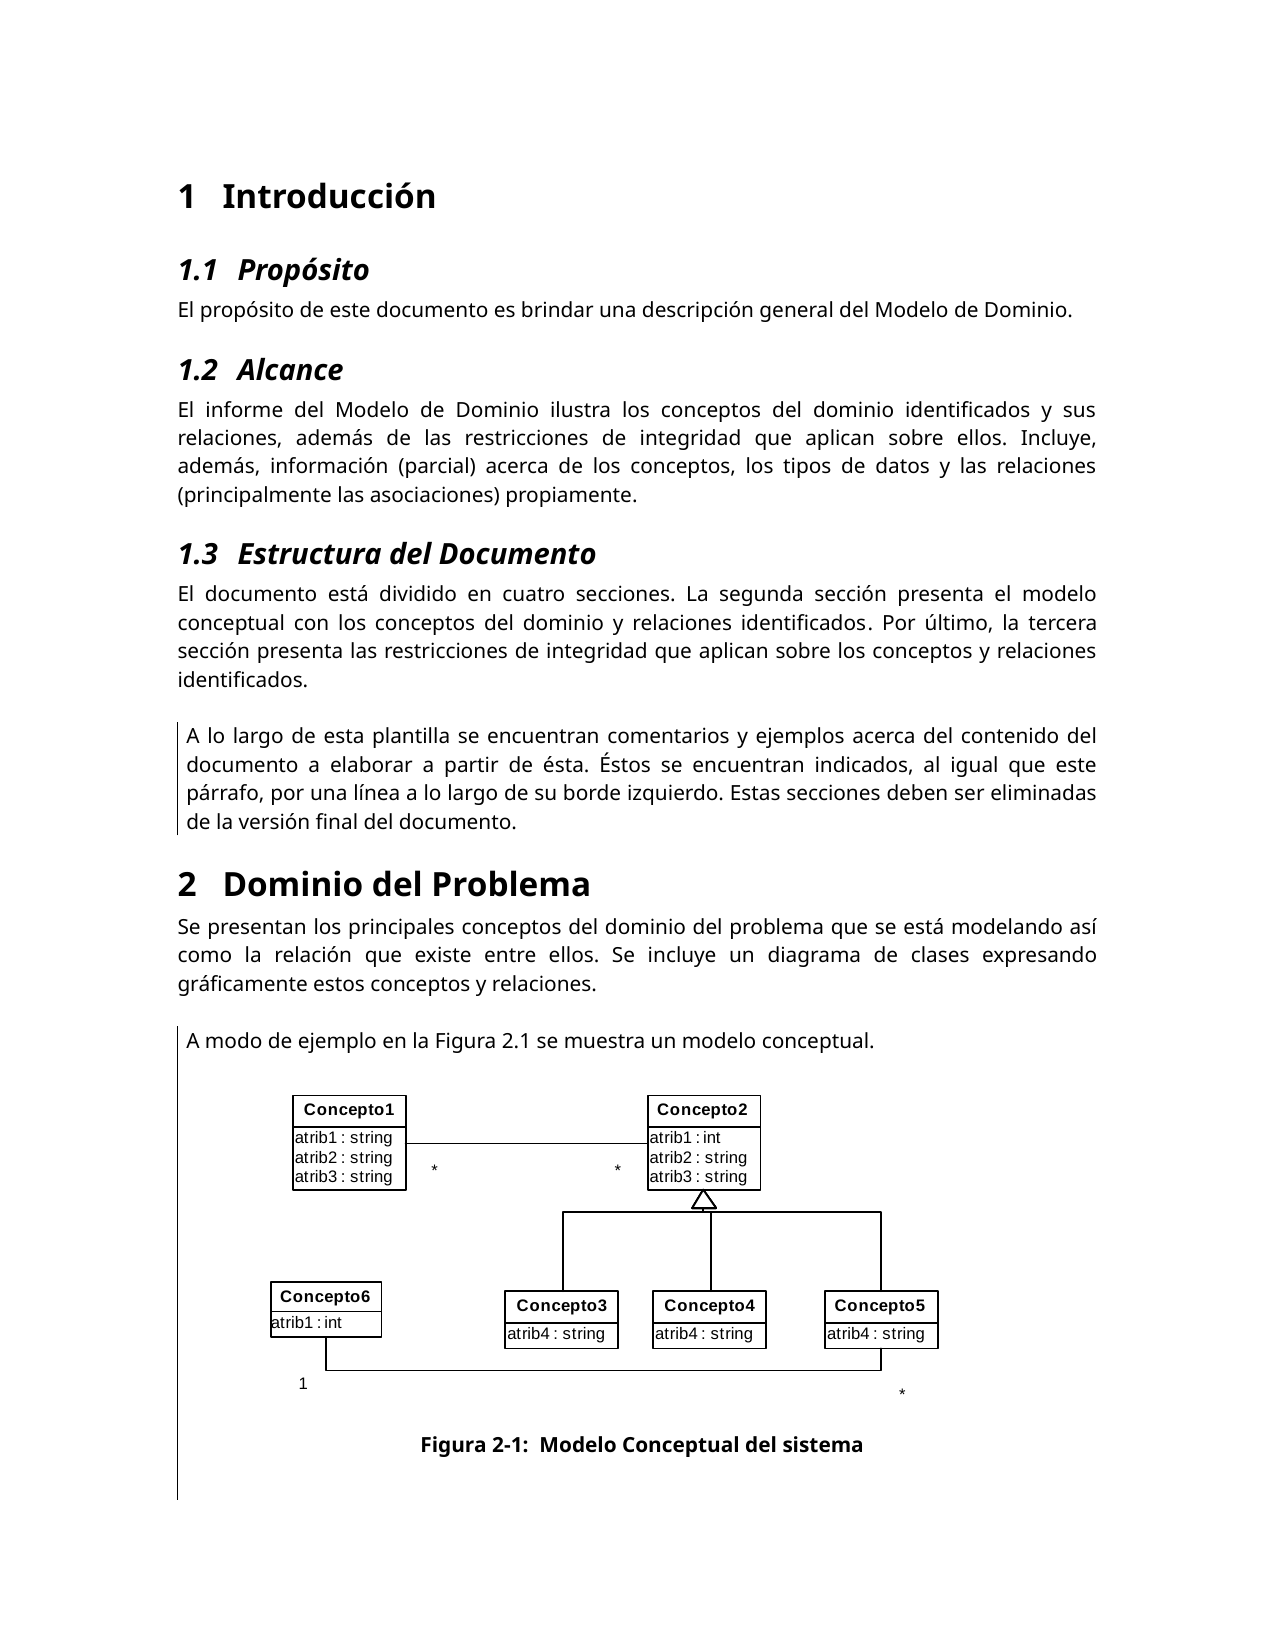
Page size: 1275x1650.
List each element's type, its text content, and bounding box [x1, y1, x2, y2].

list Introducción [177, 173, 1098, 218]
text Se presentan los principales conceptos del dominio del problema que se está modelando así como la relación que existe entre ellos. Se incluye un diagrama de clases expresando gráficamente estos conceptos y relaciones. [177, 912, 1098, 997]
list Dominio del Problema [177, 860, 1098, 906]
list Propósito [177, 249, 1098, 289]
text A lo largo de esta plantilla se encuentran comentarios y ejemplos acerca del contenido del documento a elaborar a partir de ésta. Éstos se encuentran indicados, al igual que este párrafo, por una línea a lo largo de su borde izquierdo. Estas secciones deben ser eliminadas de la versión final del documento. [178, 722, 1098, 835]
list Alcance [177, 349, 1098, 388]
text El documento está dividido en cuatro secciones. La segunda sección presenta el modelo conceptual con los conceptos del dominio y relaciones identificados. Por último, la tercera sección presenta las restricciones de integridad que aplican sobre los conceptos y relaciones identificados. [177, 579, 1098, 693]
list Estructura del Documento [177, 533, 1098, 573]
text A modo de ejemplo en la Figura 2.1 se muestra un modelo conceptual. [178, 1026, 1098, 1054]
text El propósito de este documento es brindar una descripción general del Modelo de Dominio. [177, 295, 1098, 324]
text El informe del Modelo de Dominio ilustra los conceptos del dominio identificados y sus relaciones, además de las restricciones de integridad que aplican sobre ellos. Incluye, además, información (parcial) acerca de los conceptos, los tipos de datos y las relaciones (principalmente las asociaciones) propiamente. [177, 395, 1098, 508]
text Figura 2‑1: Modelo Conceptual del sistema [178, 1430, 1098, 1459]
